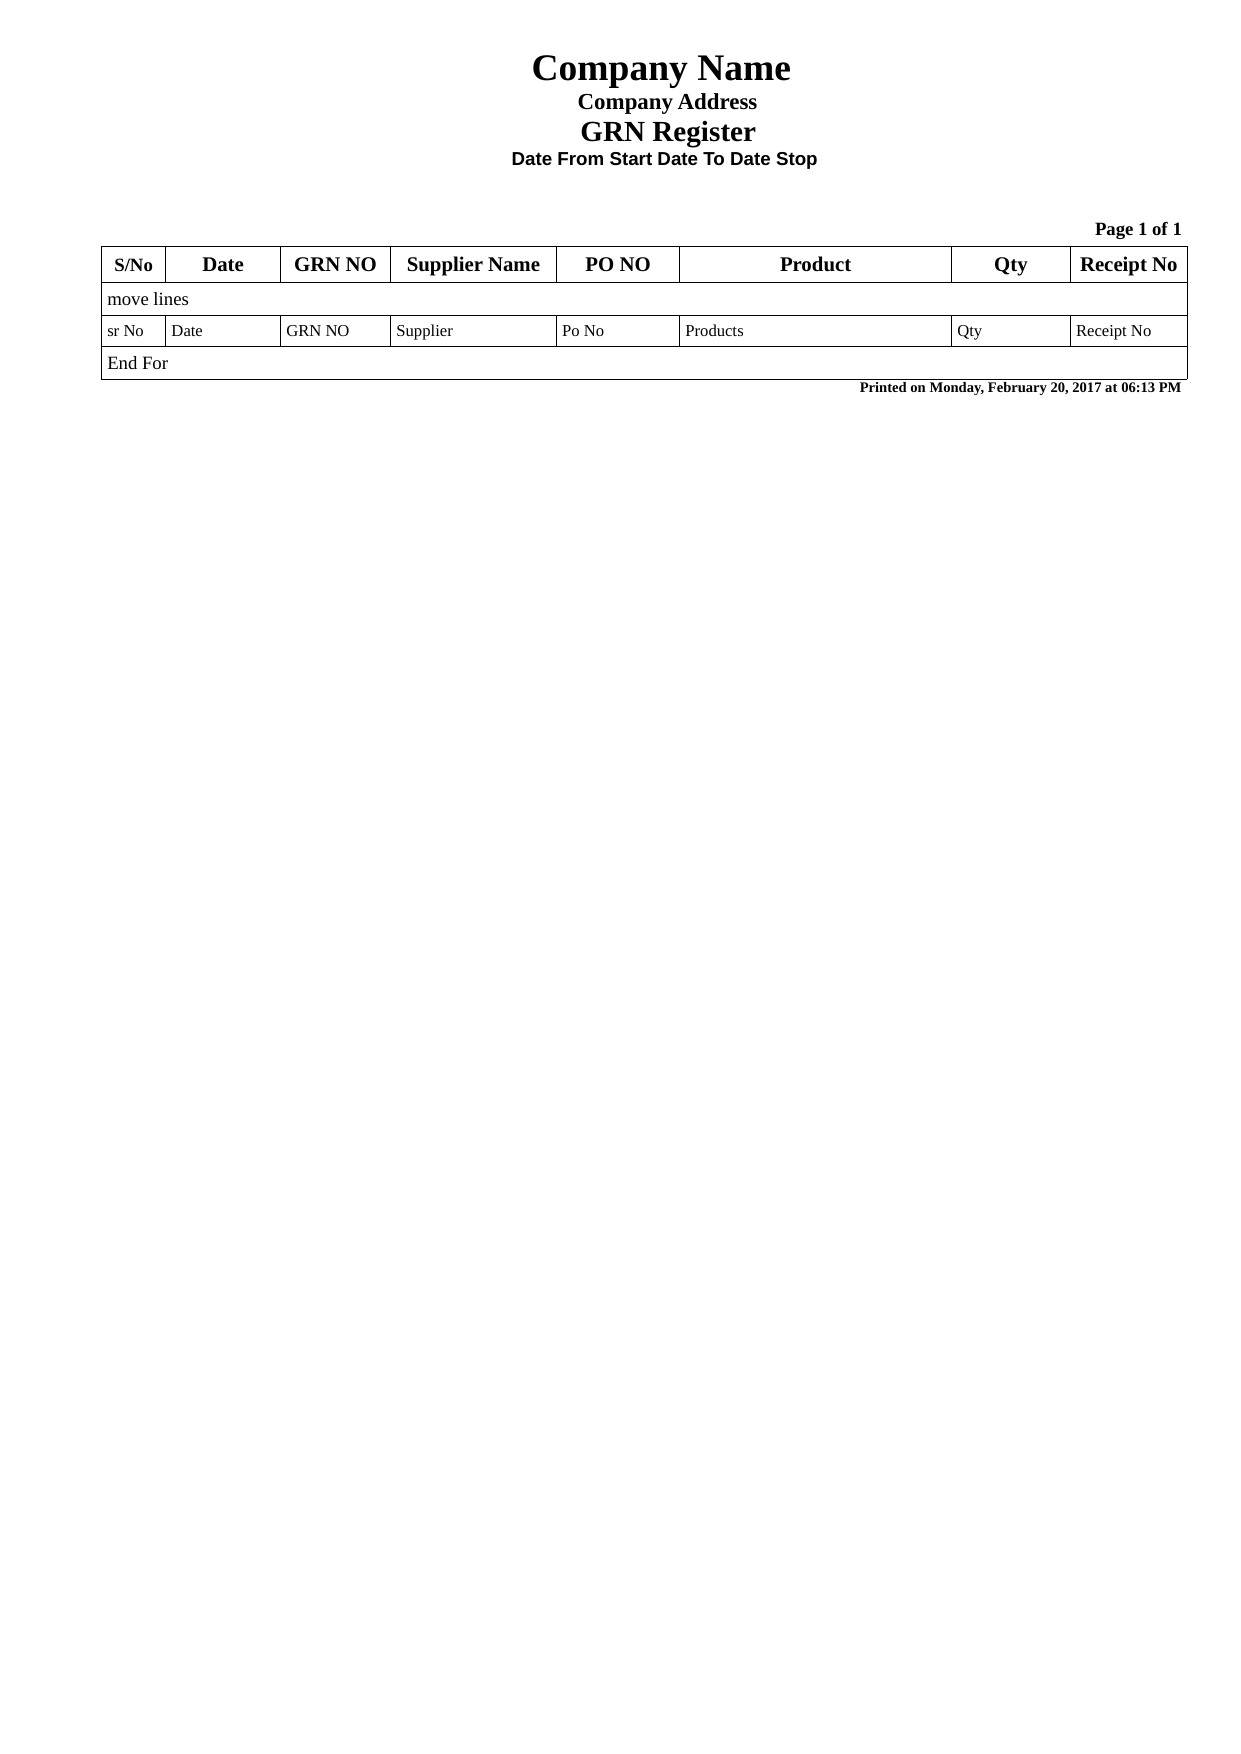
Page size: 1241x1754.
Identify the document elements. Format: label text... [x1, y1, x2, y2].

table_cell GRN NO [281, 316, 390, 346]
text Printed on Monday, February 20, 2017 at 06:13 PM [148, 380, 1181, 396]
table_cell Supplier [391, 316, 556, 346]
table_header Page 1 of 1 [101, 211, 1187, 246]
table_cell Date [166, 247, 280, 282]
table_cell Qty [952, 247, 1070, 282]
table_cell GRN NO [281, 247, 390, 282]
table_cell Date [166, 316, 280, 346]
table_cell Supplier Name [391, 247, 556, 282]
table_cell Receipt No [1071, 247, 1187, 282]
table_cell PO NO [557, 247, 679, 282]
table_cell Po No [557, 316, 679, 346]
table_cell Product [680, 247, 951, 282]
table_cell sr No [102, 316, 165, 346]
table_cell Products [680, 316, 951, 346]
table_cell End For [102, 347, 1187, 379]
table_cell Receipt No [1071, 316, 1187, 346]
table_cell S/No [102, 247, 165, 282]
table_cell move lines [102, 283, 1187, 315]
table_cell Qty [952, 316, 1070, 346]
